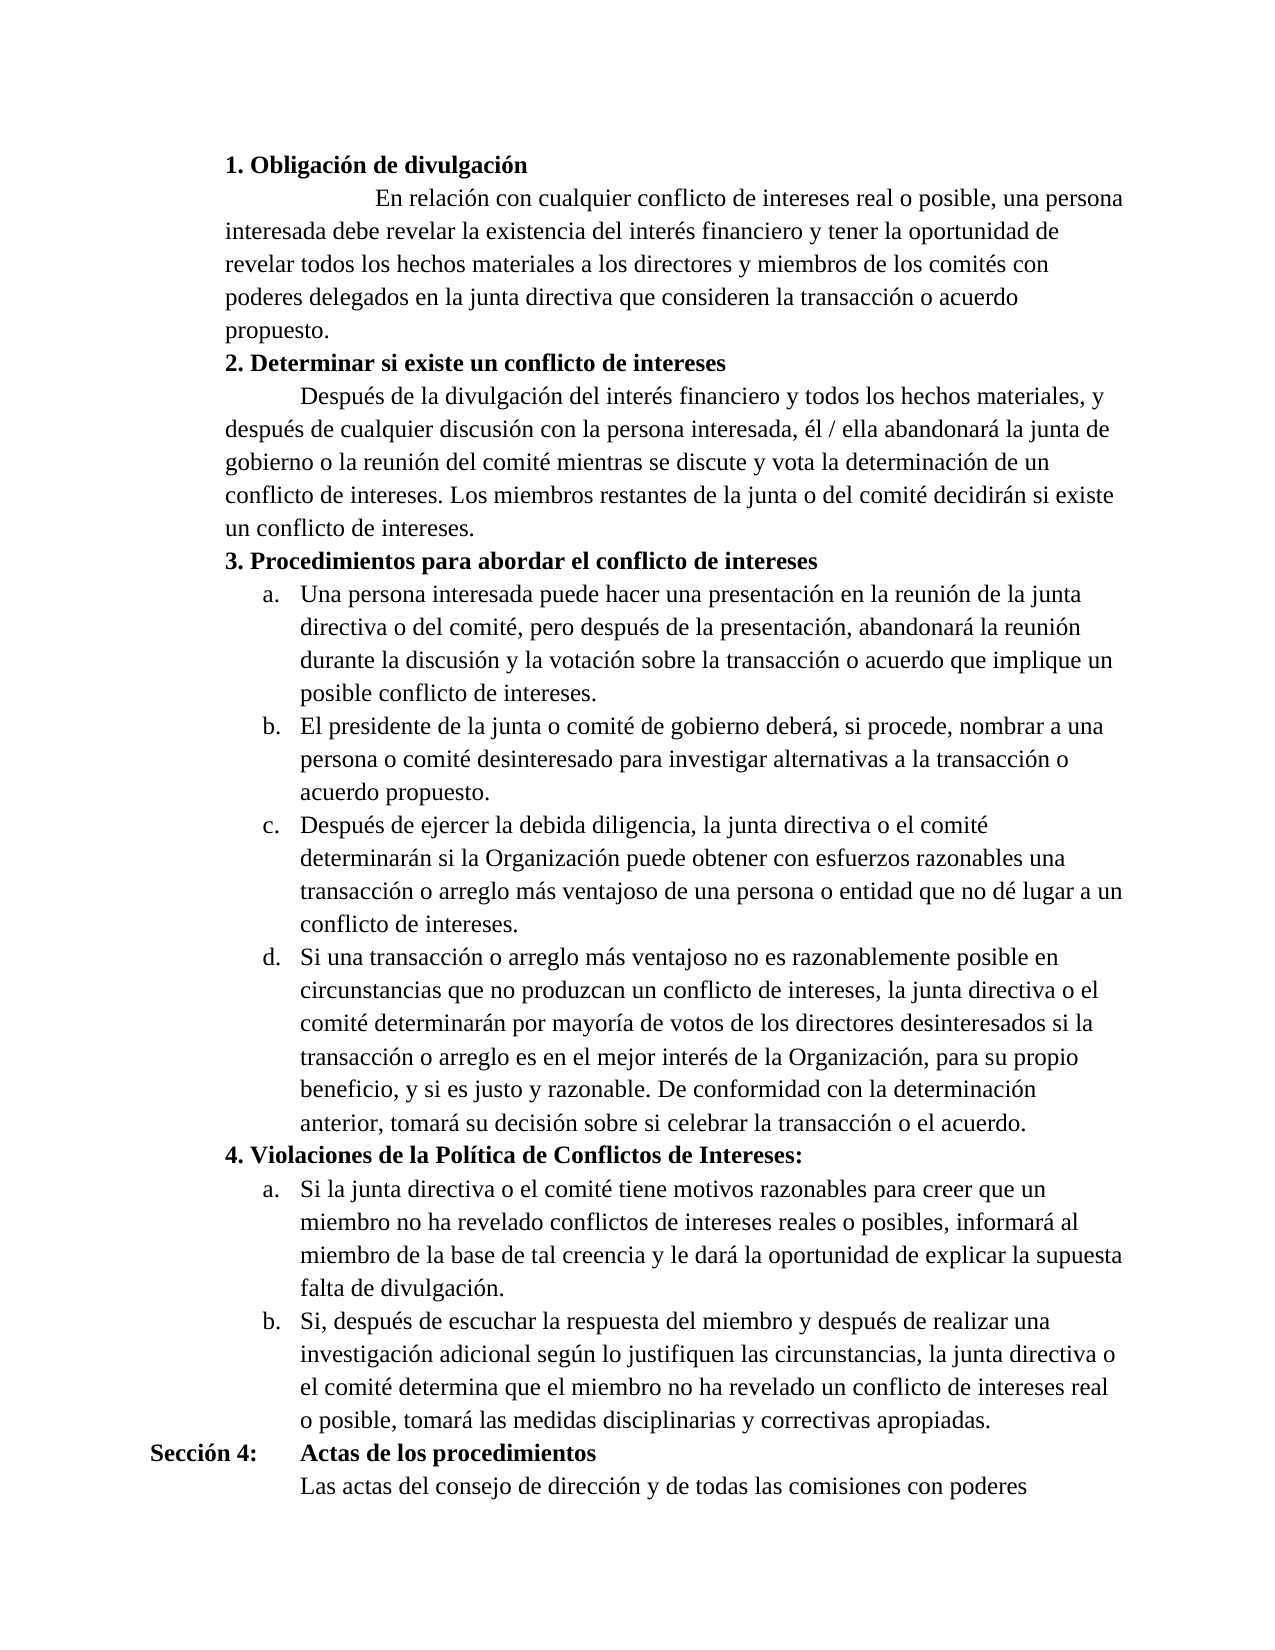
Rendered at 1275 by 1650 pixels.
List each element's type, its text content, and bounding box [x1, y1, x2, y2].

text 2. Determinar si existe un conflicto de intereses [225, 348, 1125, 377]
text 3. Procedimientos para abordar el conflicto de intereses [225, 546, 1125, 575]
list Si una transacción o arreglo más ventajoso no es razonablemente posible en circunstancias que no produzcan un conflicto de intereses, la junta directiva o el comité determinarán por mayoría de votos de los directores desinteresados si la transacción o arreglo es en el mejor interés de la Organización, para su propio beneficio, y si es justo y razonable. De conformidad con la determinación anterior, tomará su decisión sobre si celebrar la transacción o el acuerdo. [262, 942, 1125, 1136]
list El presidente de la junta o comité de gobierno deberá, si procede, nombrar a una persona o comité desinteresado para investigar alternativas a la transacción o acuerdo propuesto. [262, 711, 1125, 806]
text 1. Obligación de divulgación [225, 150, 1125, 179]
text Las actas del consejo de dirección y de todas las comisiones con poderes [150, 1471, 1125, 1499]
text Después de la divulgación del interés financiero y todos los hechos materiales, y después de cualquier discusión con la persona interesada, él / ella abandonará la junta de gobierno o la reunión del comité mientras se discute y vota la determinación de un conflicto de intereses. Los miembros restantes de la junta o del comité decidirán si existe un conflicto de intereses. [225, 381, 1125, 542]
text Sección 4: Actas de los procedimientos [150, 1438, 1125, 1467]
text 4. Violaciones de la Política de Conflictos de Intereses: [150, 1141, 1125, 1169]
list Una persona interesada puede hacer una presentación en la reunión de la junta directiva o del comité, pero después de la presentación, abandonará la reunión durante la discusión y la votación sobre la transacción o acuerdo que implique un posible conflicto de intereses. [262, 579, 1125, 707]
list Si, después de escuchar la respuesta del miembro y después de realizar una investigación adicional según lo justifiquen las circunstancias, la junta directiva o el comité determina que el miembro no ha revelado un conflicto de intereses real o posible, tomará las medidas disciplinarias y correctivas apropiadas. [262, 1306, 1125, 1433]
list Después de ejercer la debida diligencia, la junta directiva o el comité determinarán si la Organización puede obtener con esfuerzos razonables una transacción o arreglo más ventajoso de una persona o entidad que no dé lugar a un conflicto de intereses. [262, 810, 1125, 938]
text En relación con cualquier conflicto de intereses real o posible, una persona interesada debe revelar la existencia del interés financiero y tener la oportunidad de revelar todos los hechos materiales a los directores y miembros de los comités con poderes delegados en la junta directiva que consideren la transacción o acuerdo propuesto. [225, 183, 1125, 344]
list Si la junta directiva o el comité tiene motivos razonables para creer que un miembro no ha revelado conflictos de intereses reales o posibles, informará al miembro de la base de tal creencia y le dará la oportunidad de explicar la supuesta falta de divulgación. [262, 1174, 1125, 1301]
